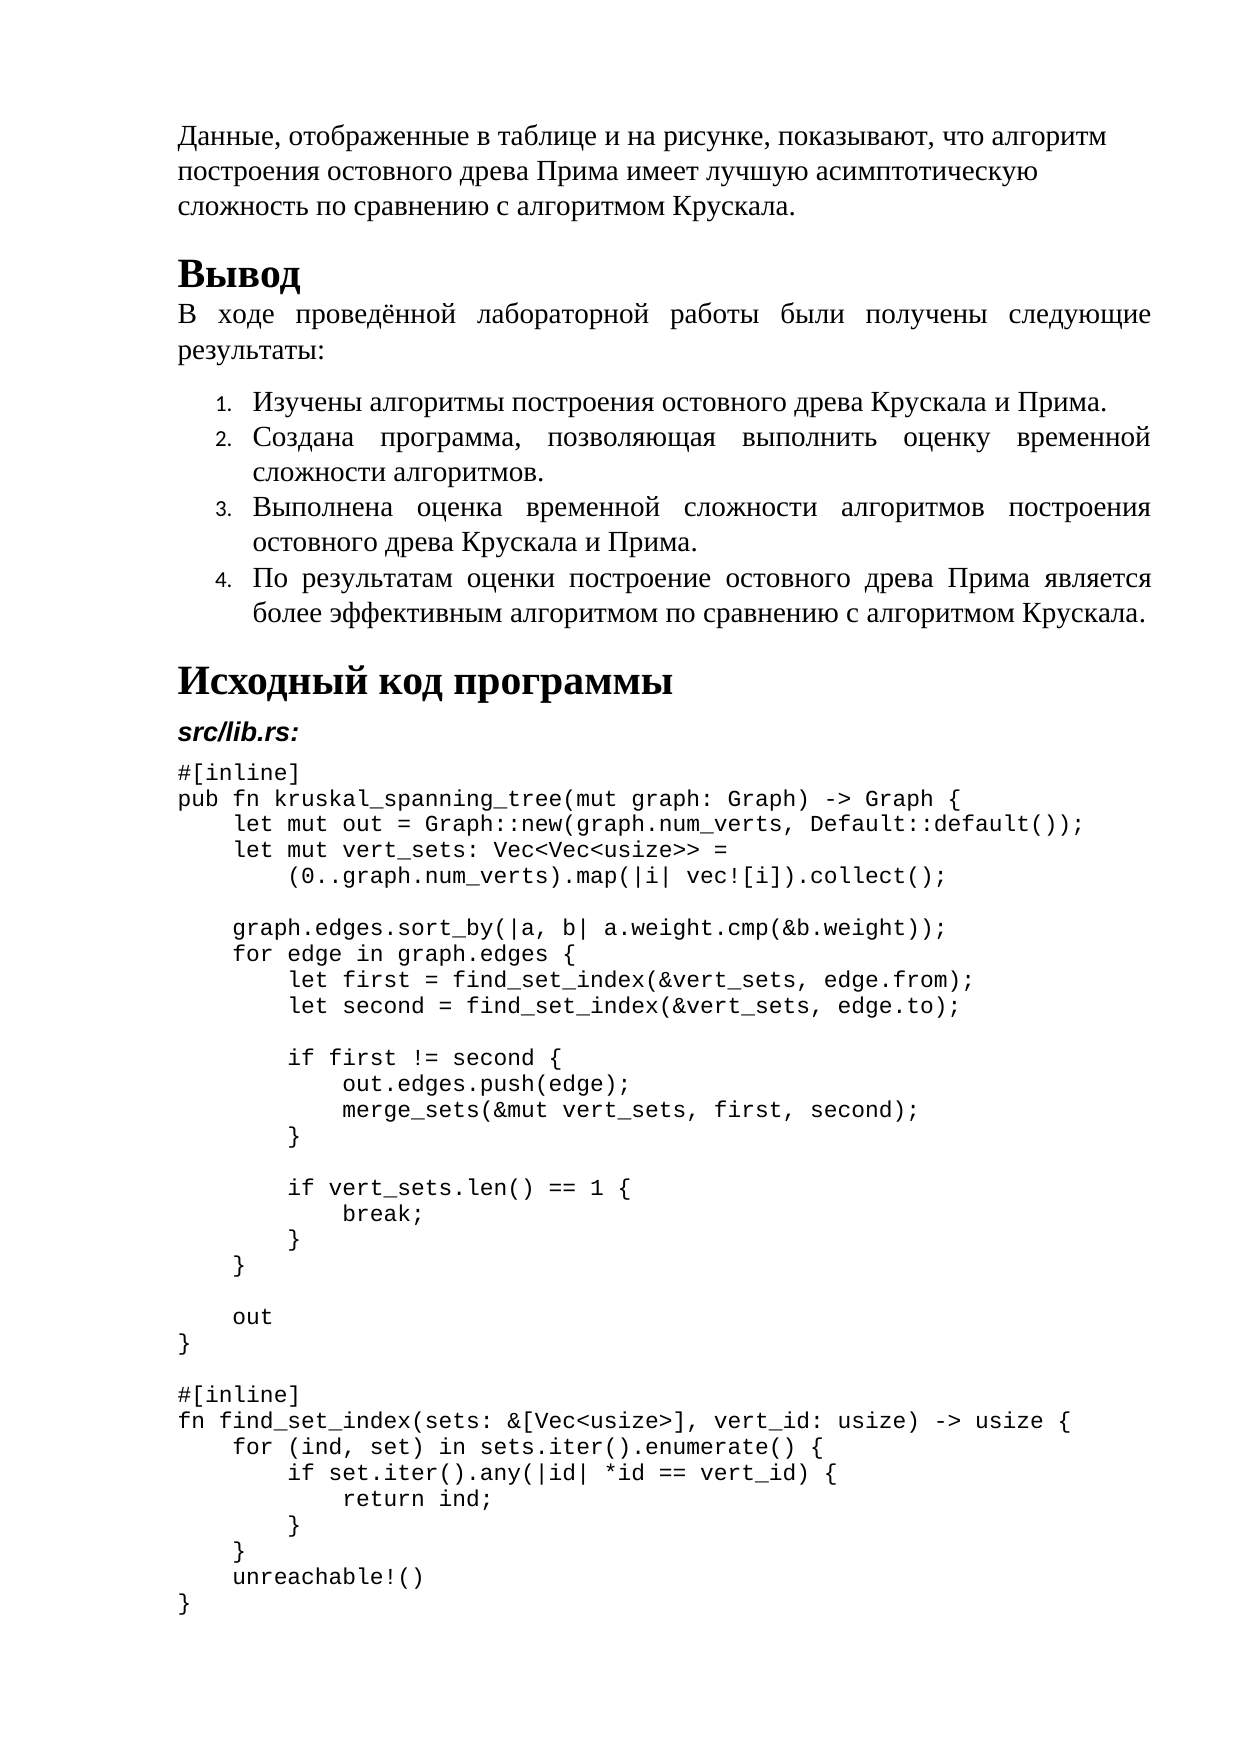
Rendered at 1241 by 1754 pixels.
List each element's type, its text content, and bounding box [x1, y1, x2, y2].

text let mut out = Graph::new(graph.num_verts, Default::default()); [177, 813, 1152, 839]
text } [177, 1539, 1152, 1565]
text В ходе проведённой лабораторной работы были получены следующие результаты: [177, 297, 1152, 365]
text fn find_set_index(sets: &[Vec<usize>], vert_id: usize) -> usize { [177, 1409, 1152, 1435]
text #[inline] [177, 1383, 1152, 1409]
list Изучены алгоритмы построения остовного древа Крускала и Прима. [215, 384, 1152, 417]
text if vert_sets.len() == 1 { [177, 1176, 1152, 1202]
text } [177, 1254, 1152, 1280]
text } [177, 1332, 1152, 1357]
subtitle Исходный код программы [177, 655, 1152, 703]
text pub fn kruskal_spanning_tree(mut graph: Graph) -> Graph { [177, 787, 1152, 813]
subtitle src/lib.rs: [177, 716, 1152, 747]
text } [177, 1124, 1152, 1150]
text let first = find_set_index(&vert_sets, edge.from); [177, 968, 1152, 994]
list Создана программа, позволяющая выполнить оценку временной сложности алгоритмов. [215, 419, 1152, 488]
text } [177, 1228, 1152, 1254]
text if first != second { [177, 1046, 1152, 1072]
list Выполнена оценка временной сложности алгоритмов построения остовного древа Крускала и Прима. [215, 489, 1152, 558]
text let mut vert_sets: Vec<Vec<usize>> = [177, 839, 1152, 865]
text #[inline] [177, 761, 1152, 787]
text } [177, 1591, 1152, 1617]
text return ind; [177, 1487, 1152, 1513]
text let second = find_set_index(&vert_sets, edge.to); [177, 994, 1152, 1020]
text graph.edges.sort_by(|a, b| a.weight.cmp(&b.weight)); [177, 917, 1152, 942]
text for edge in graph.edges { [177, 942, 1152, 968]
text Данные, отображенные в таблице и на рисунке, показывают, что алгоритм построения остовного древа Прима имеет лучшую асимптотическую сложность по сравнению с алгоритмом Крускала. [177, 118, 1152, 222]
text if set.iter().any(|id| *id == vert_id) { [177, 1461, 1152, 1487]
text out [177, 1306, 1152, 1332]
text merge_sets(&mut vert_sets, first, second); [177, 1098, 1152, 1124]
subtitle Вывод [177, 249, 1152, 297]
list По результатам оценки построение остовного древа Прима является более эффективным алгоритмом по сравнению с алгоритмом Крускала. [215, 560, 1152, 628]
text for (ind, set) in sets.iter().enumerate() { [177, 1435, 1152, 1461]
text break; [177, 1202, 1152, 1228]
text (0..graph.num_verts).map(|i| vec![i]).collect(); [177, 865, 1152, 891]
text } [177, 1513, 1152, 1539]
text out.edges.push(edge); [177, 1072, 1152, 1098]
text unreachable!() [177, 1565, 1152, 1591]
